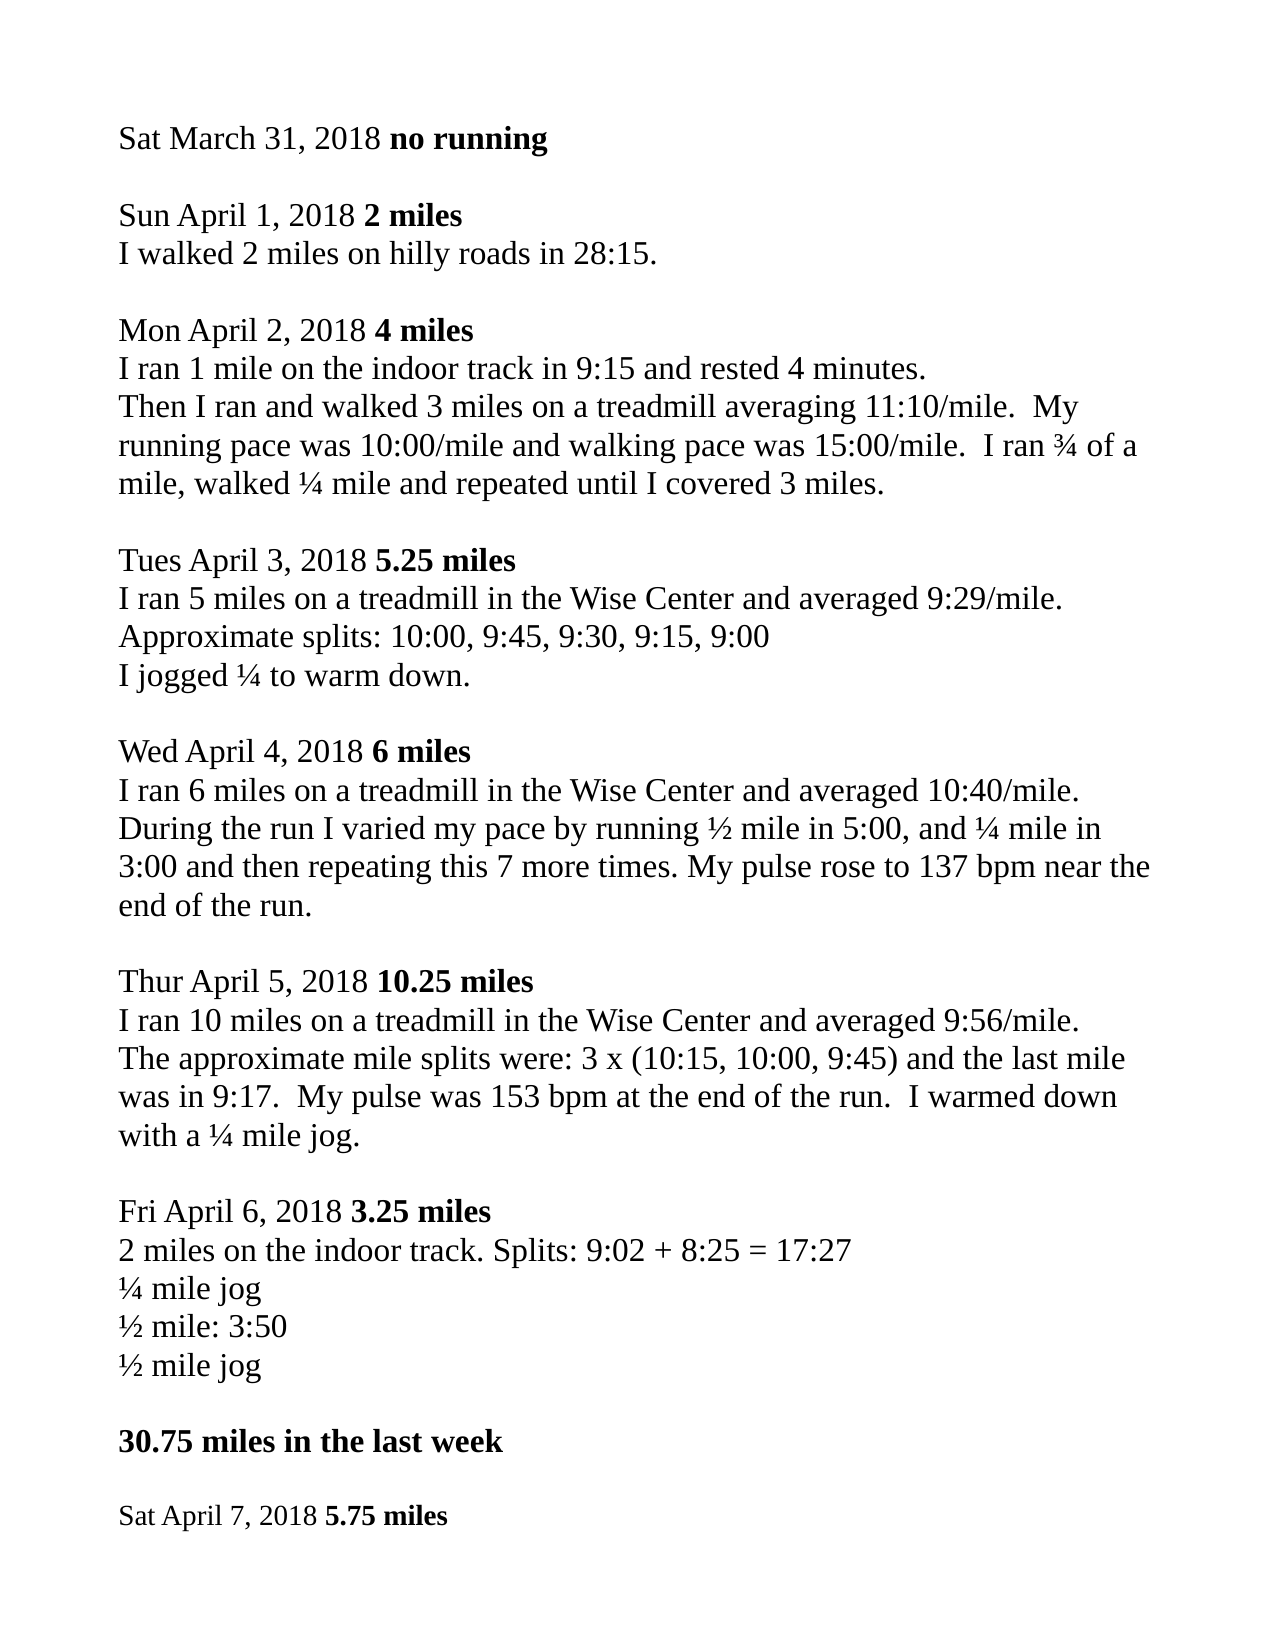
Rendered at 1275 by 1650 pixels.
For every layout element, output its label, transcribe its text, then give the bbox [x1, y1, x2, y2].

text I walked 2 miles on hilly roads in 28:15. [118, 233, 1161, 271]
text 30.75 miles in the last week [118, 1421, 1161, 1460]
text I ran 1 mile on the indoor track in 9:15 and rested 4 minutes. [118, 348, 1161, 386]
text The approximate mile splits were: 3 x (10:15, 10:00, 9:45) and the last mile was in 9:17. My pulse was 153 bpm at the end of the run. I warmed down with a ¼ mile jog. [118, 1038, 1161, 1153]
text I ran 5 miles on a treadmill in the Wise Center and averaged 9:29/mile. [118, 578, 1161, 616]
text Thur April 5, 2018 10.25 miles [118, 961, 1161, 1000]
text 2 miles on the indoor track. Splits: 9:02 + 8:25 = 17:27 [118, 1230, 1161, 1268]
text ½ mile jog [118, 1345, 1161, 1383]
text Fri April 6, 2018 3.25 miles [118, 1191, 1161, 1230]
text Then I ran and walked 3 miles on a treadmill averaging 11:10/mile. My running pace was 10:00/mile and walking pace was 15:00/mile. I ran ¾ of a mile, walked ¼ mile and repeated until I covered 3 miles. [118, 386, 1161, 501]
text Tues April 3, 2018 5.25 miles [118, 540, 1161, 578]
text Sun April 1, 2018 2 miles [118, 195, 1161, 233]
text Sat April 7, 2018 5.75 miles [118, 1498, 1161, 1532]
text Approximate splits: 10:00, 9:45, 9:30, 9:15, 9:00 [118, 616, 1161, 655]
text ½ mile: 3:50 [118, 1306, 1161, 1345]
text ¼ mile jog [118, 1268, 1161, 1306]
text Wed April 4, 2018 6 miles [118, 731, 1161, 770]
text I ran 6 miles on a treadmill in the Wise Center and averaged 10:40/mile. [118, 770, 1161, 808]
text Mon April 2, 2018 4 miles [118, 310, 1161, 348]
text I ran 10 miles on a treadmill in the Wise Center and averaged 9:56/mile. [118, 1000, 1161, 1038]
text During the run I varied my pace by running ½ mile in 5:00, and ¼ mile in 3:00 and then repeating this 7 more times. My pulse rose to 137 bpm near the end of the run. [118, 808, 1161, 923]
text Sat March 31, 2018 no running [118, 118, 1161, 156]
text I jogged ¼ to warm down. [118, 655, 1161, 693]
